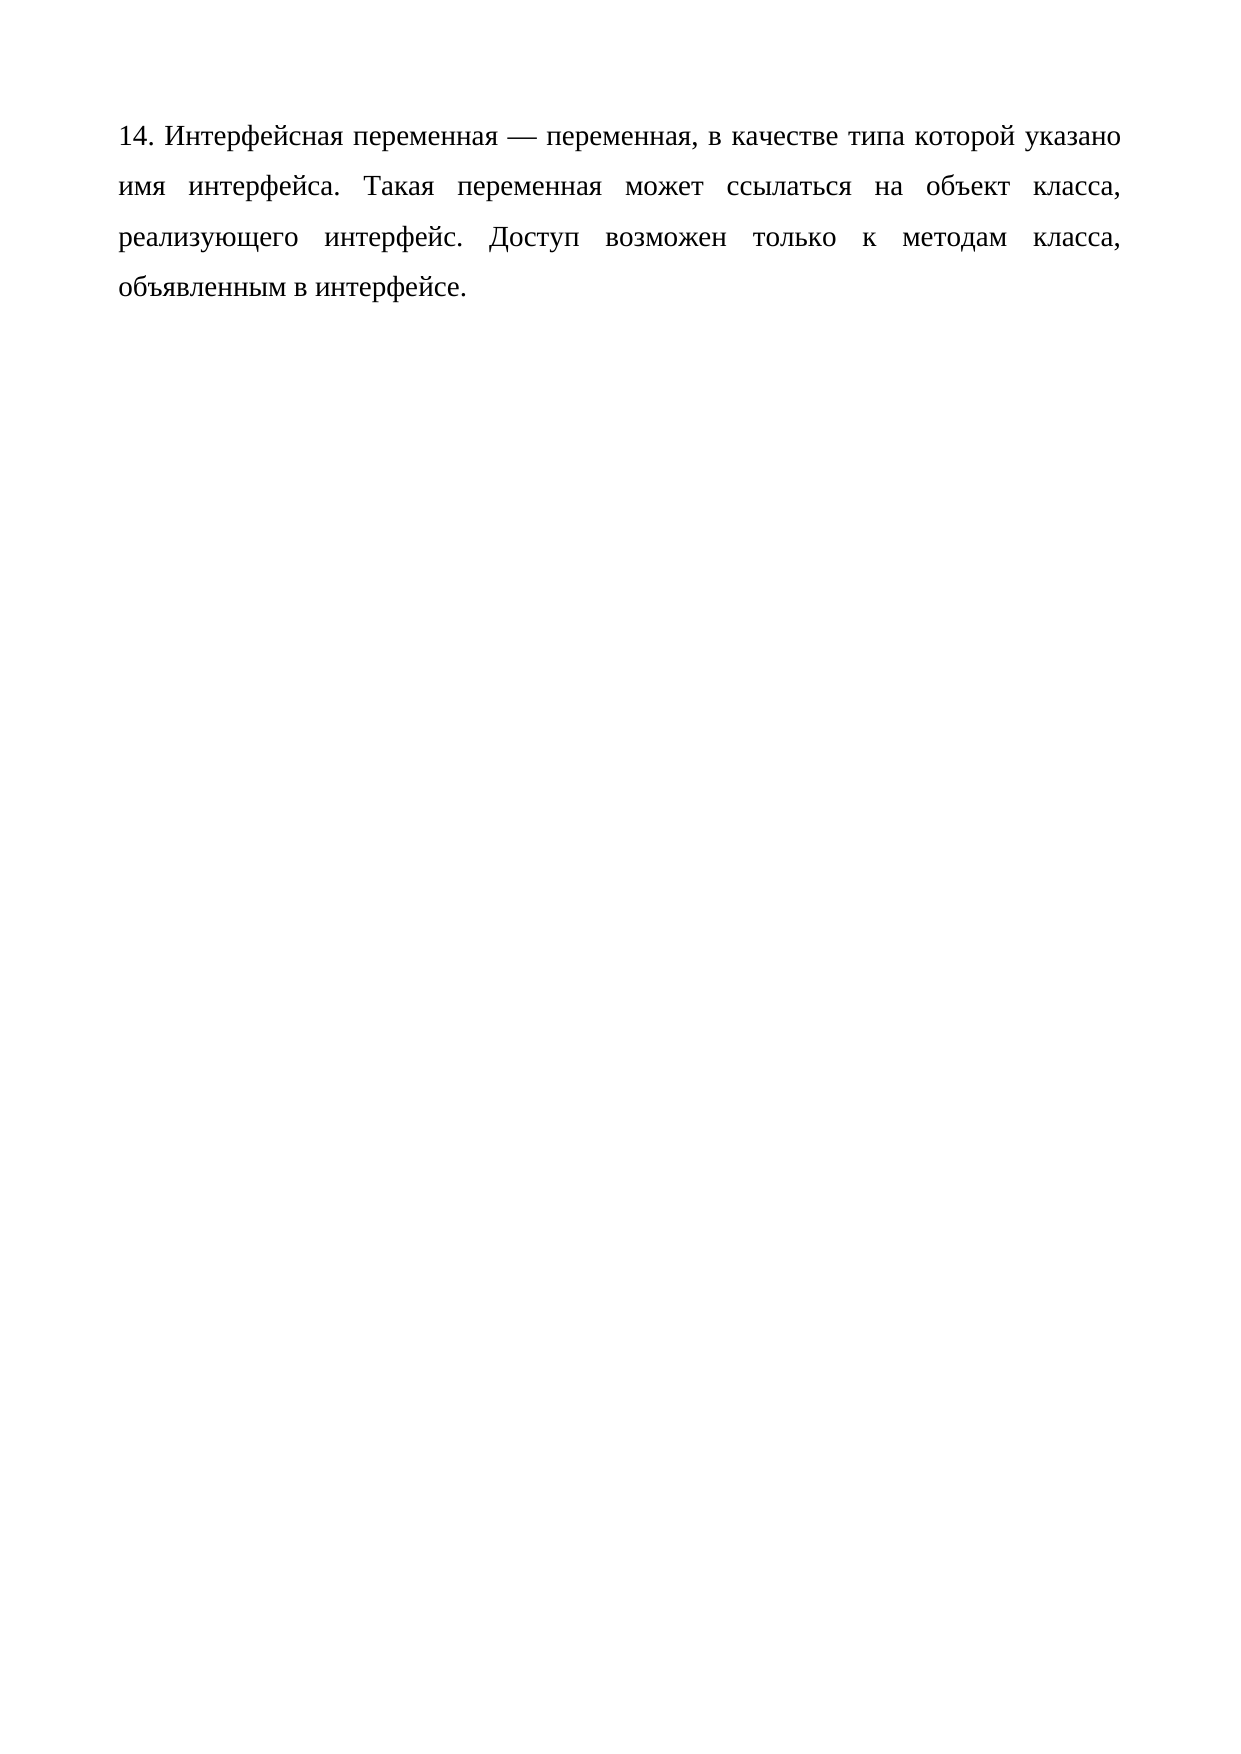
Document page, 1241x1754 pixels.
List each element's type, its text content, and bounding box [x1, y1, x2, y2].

text 14. Интерфейсная переменная — переменная, в качестве типа которой указано имя интерфейса. Такая переменная может ссылаться на объект класса, реализующего интерфейс. Доступ возможен только к методам класса, объявленным в интерфейсе. [118, 118, 1122, 303]
